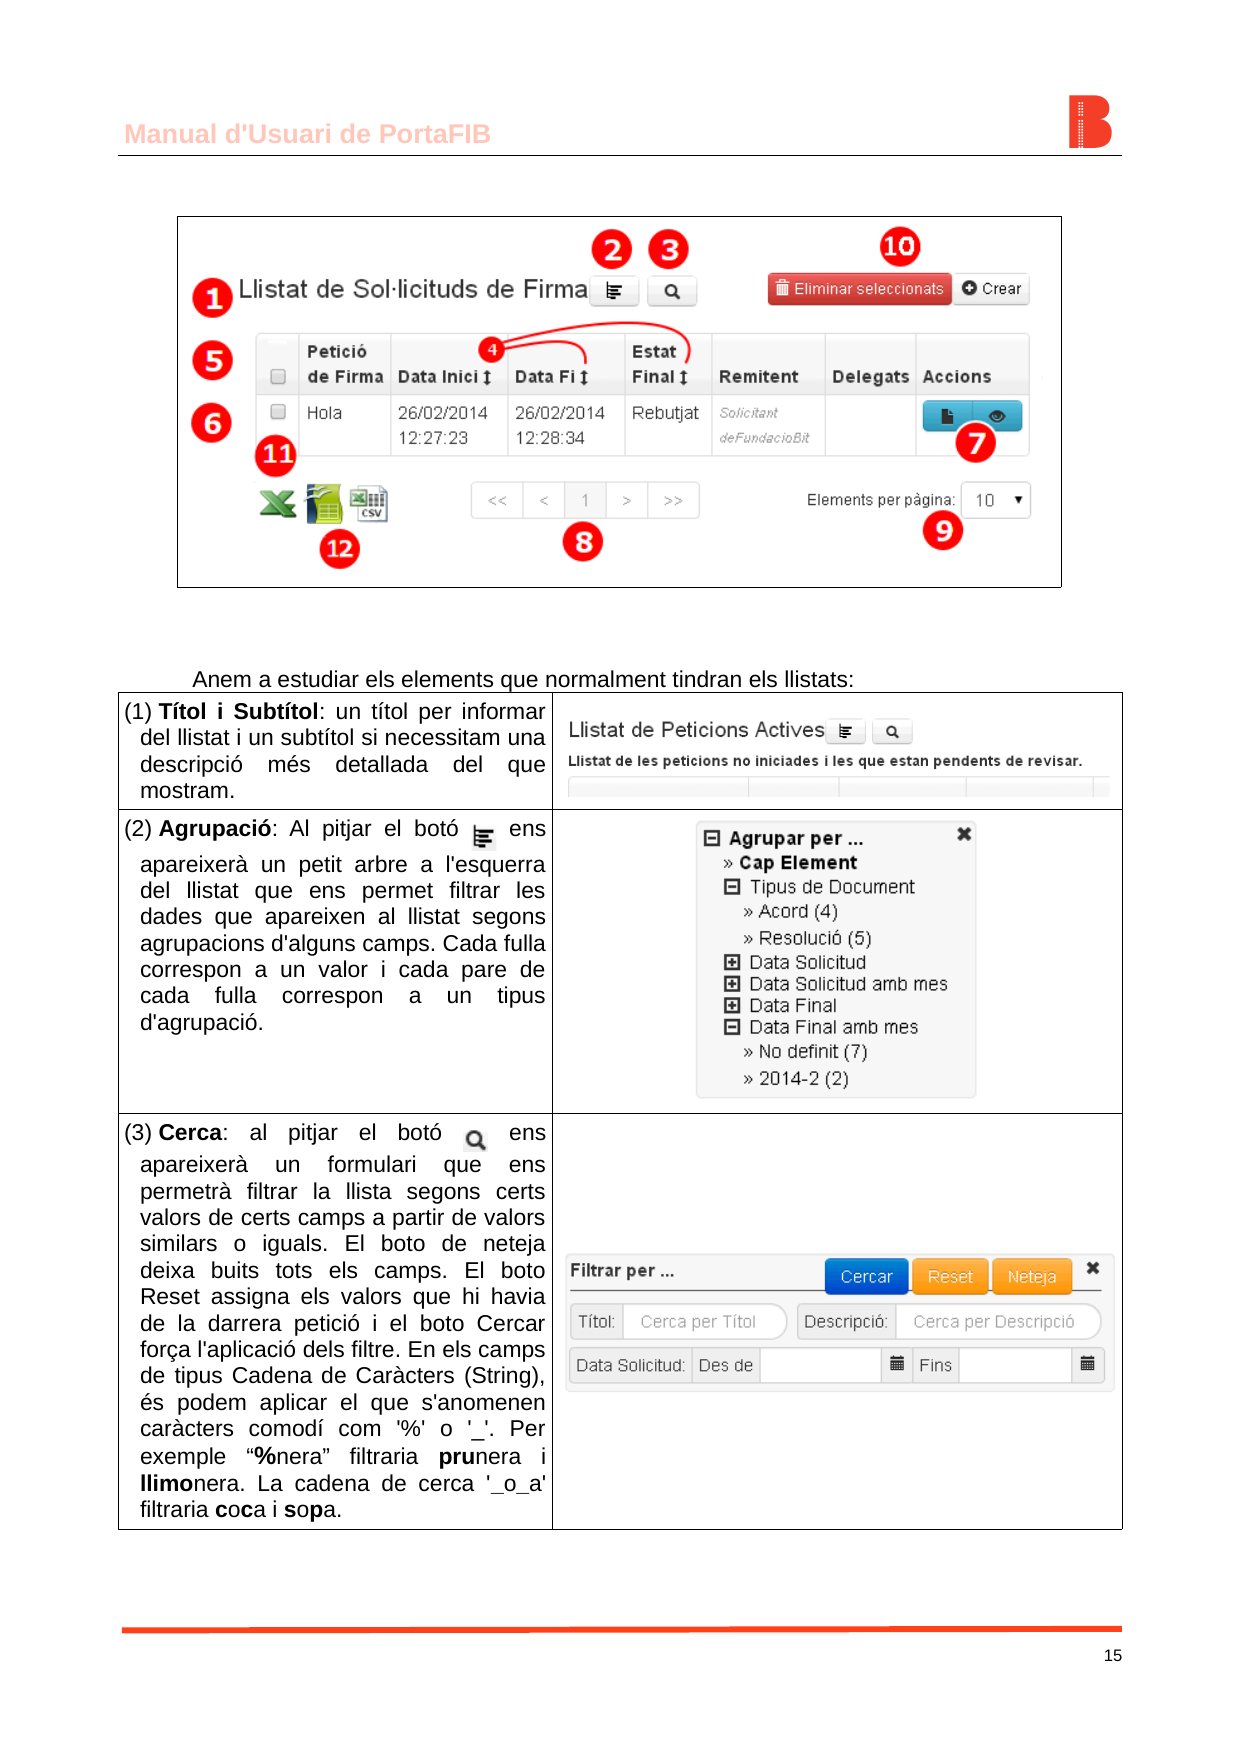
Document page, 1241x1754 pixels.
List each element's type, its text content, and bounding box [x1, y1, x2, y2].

table_cell Cerca: al pitjar el botó ens apareixerà un formulari que ens permetrà filtrar la llista segons certs valors de certs camps a partir de valors similars o iguals. El boto de neteja deixa buits tots els camps. El boto Reset assigna els valors que hi havia de la darrera petició i el boto Cercar força l'aplicació dels filtre. En els camps de tipus Cadena de Caràcters (String), és podem aplicar el que s'anomenen caràcters comodí com '%' o '_'. Per exemple “%nera” filtraria prunera i llimonera. La cadena de cerca '_o_a' filtraria coca i sopa. [119, 1114, 552, 1528]
picture [688, 815, 986, 1108]
picture [564, 705, 1110, 797]
table_header [553, 693, 1122, 809]
text Anem a estudiar els elements que normalment tindran els llistats: [118, 666, 1122, 692]
picture [180, 218, 1059, 584]
table_cell Agrupació: Al pitjar el botó ens apareixerà un petit arbre a l'esquerra del llistat que ens permet filtrar les dades que apareixen al llistat segons agrupacions d'alguns camps. Cada fulla correspon a un valor i cada pare de cada fulla correspon a un tipus d'agrupació. [119, 810, 552, 1113]
picture [1063, 94, 1117, 150]
table_cell [553, 810, 1122, 1113]
picture [463, 1129, 488, 1152]
table_header Títol i Subtítol: un títol per informar del llistat i un subtítol si necessitam una descripció més detallada del que mostram. [119, 693, 552, 809]
picture [471, 822, 497, 851]
table_cell [553, 1114, 1122, 1528]
picture [557, 1245, 1121, 1397]
